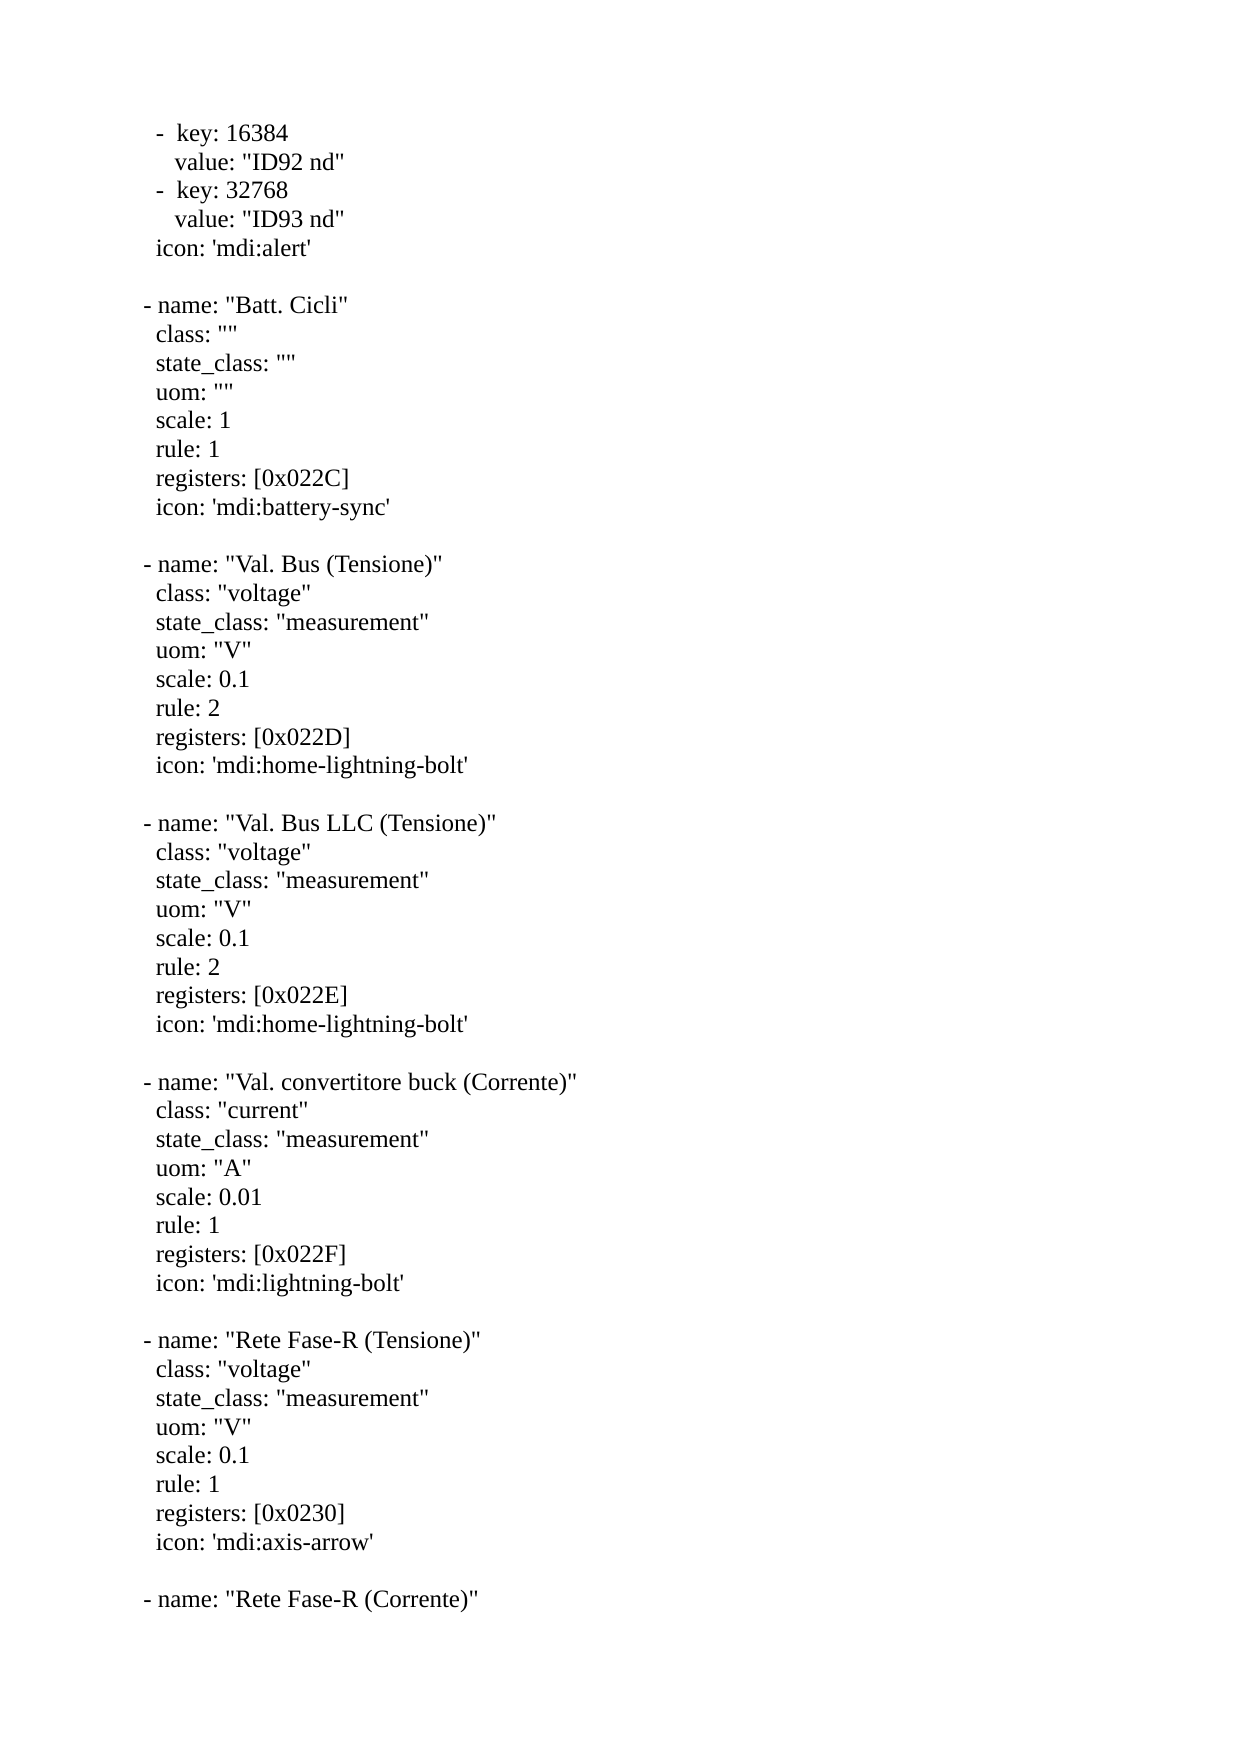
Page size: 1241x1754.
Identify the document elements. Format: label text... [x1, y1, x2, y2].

text icon: 'mdi:battery-sync' [118, 492, 1122, 521]
text registers: [0x022C] [118, 463, 1122, 492]
text rule: 2 [118, 693, 1122, 722]
text registers: [0x022F] [118, 1239, 1122, 1268]
text uom: "V" [118, 894, 1122, 923]
text uom: "V" [118, 1412, 1122, 1441]
text state_class: "measurement" [118, 1124, 1122, 1153]
text value: "ID92 nd" [118, 147, 1122, 176]
text icon: 'mdi:axis-arrow' [118, 1527, 1122, 1556]
text rule: 1 [118, 434, 1122, 463]
text - name: "Val. convertitore buck (Corrente)" [118, 1067, 1122, 1096]
text rule: 2 [118, 952, 1122, 981]
text uom: "V" [118, 636, 1122, 664]
text state_class: "measurement" [118, 866, 1122, 894]
text uom: "" [118, 377, 1122, 406]
text state_class: "" [118, 348, 1122, 377]
text - key: 16384 [118, 118, 1122, 147]
text - key: 32768 [118, 176, 1122, 204]
text value: "ID93 nd" [118, 204, 1122, 233]
text registers: [0x022D] [118, 722, 1122, 751]
text - name: "Rete Fase-R (Corrente)" [118, 1584, 1122, 1613]
text scale: 0.1 [118, 664, 1122, 693]
text icon: 'mdi:alert' [118, 233, 1122, 262]
text registers: [0x0230] [118, 1498, 1122, 1527]
text scale: 0.01 [118, 1182, 1122, 1211]
text icon: 'mdi:home-lightning-bolt' [118, 1009, 1122, 1038]
text class: "" [118, 319, 1122, 348]
text class: "voltage" [118, 578, 1122, 607]
text class: "voltage" [118, 1354, 1122, 1383]
text - name: "Rete Fase-R (Tensione)" [118, 1326, 1122, 1354]
text class: "current" [118, 1096, 1122, 1124]
text scale: 0.1 [118, 923, 1122, 952]
text state_class: "measurement" [118, 607, 1122, 636]
text rule: 1 [118, 1211, 1122, 1239]
text scale: 0.1 [118, 1441, 1122, 1469]
text rule: 1 [118, 1469, 1122, 1498]
text icon: 'mdi:lightning-bolt' [118, 1268, 1122, 1297]
text scale: 1 [118, 406, 1122, 434]
text icon: 'mdi:home-lightning-bolt' [118, 751, 1122, 779]
text uom: "A" [118, 1153, 1122, 1182]
text - name: "Val. Bus (Tensione)" [118, 549, 1122, 578]
text class: "voltage" [118, 837, 1122, 866]
text - name: "Batt. Cicli" [118, 291, 1122, 319]
text - name: "Val. Bus LLC (Tensione)" [118, 808, 1122, 837]
text registers: [0x022E] [118, 981, 1122, 1009]
text state_class: "measurement" [118, 1383, 1122, 1412]
